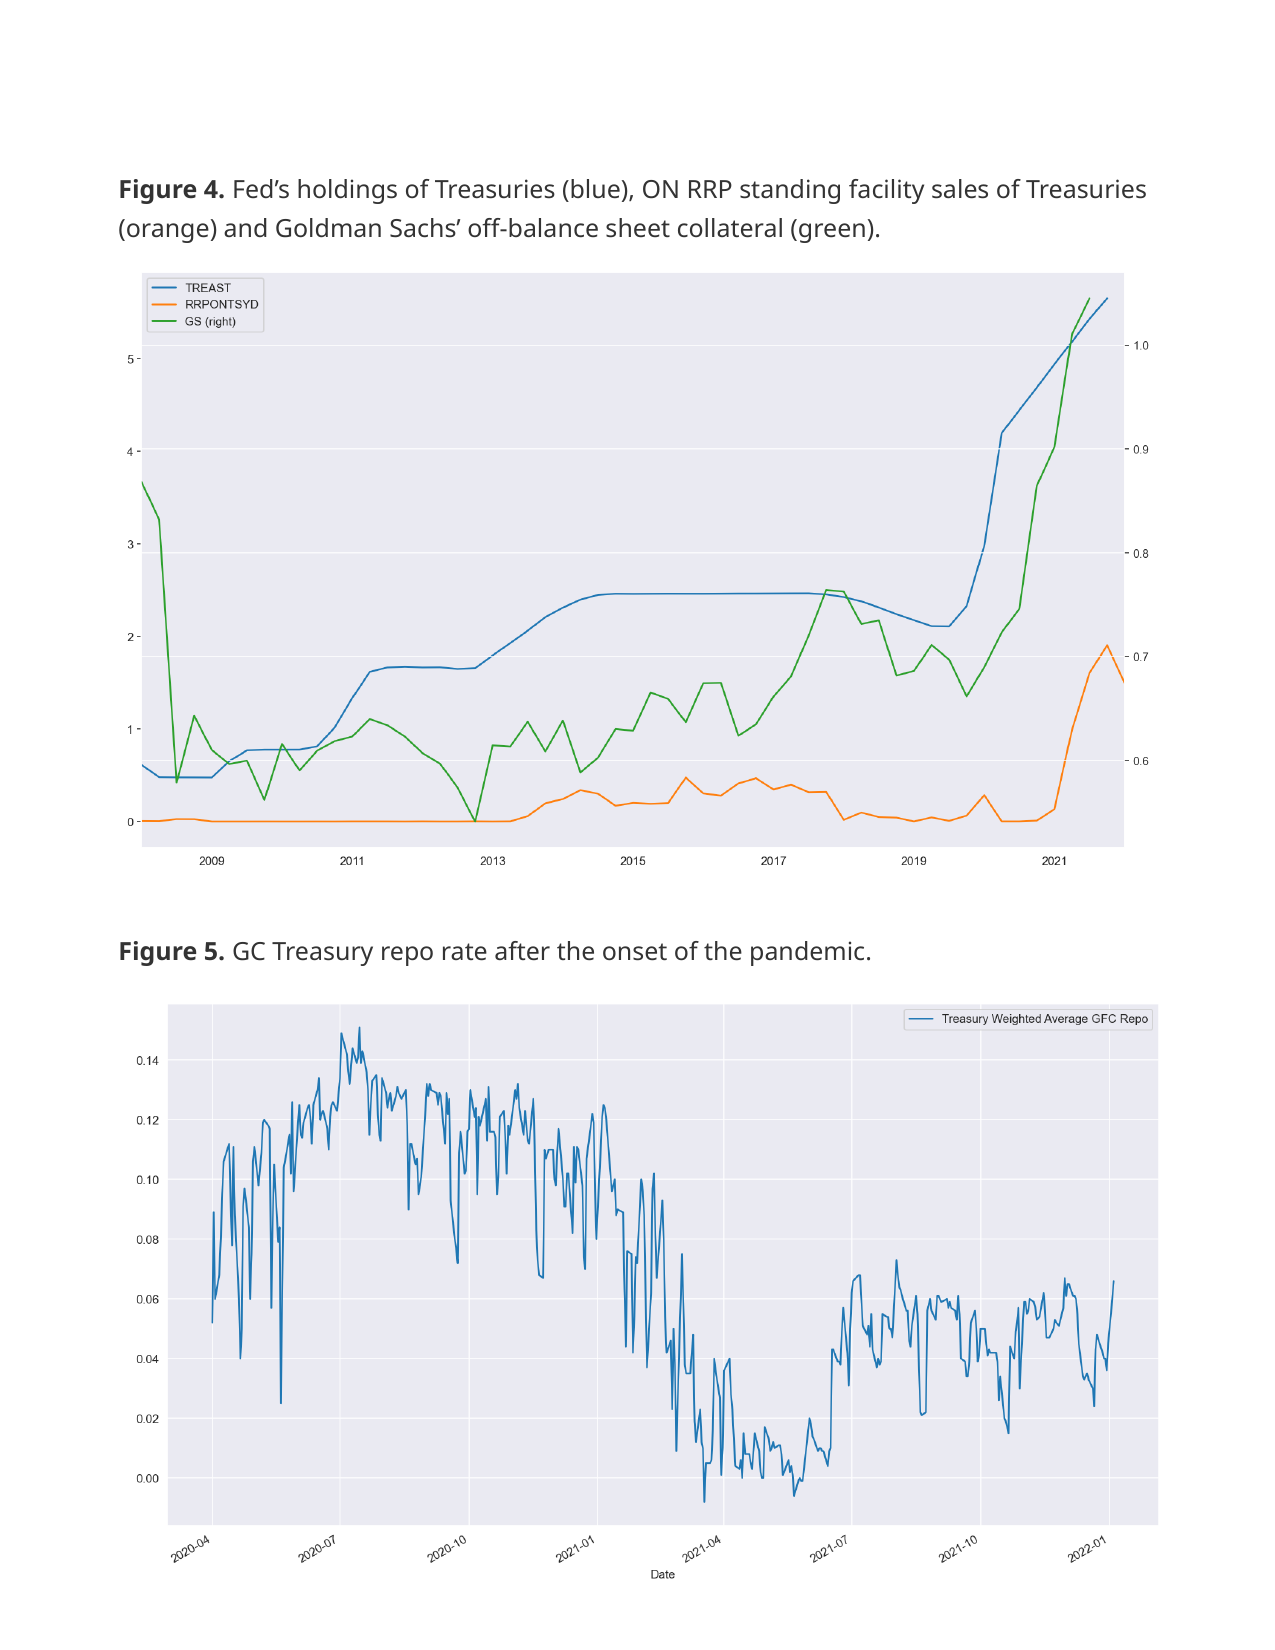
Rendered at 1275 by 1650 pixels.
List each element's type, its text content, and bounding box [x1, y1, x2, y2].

text Figure 4. Fed’s holdings of Treasuries (blue), ON RRP standing facility sales of Treasuries (orange) and Goldman Sachs’ off-balance sheet collateral (green). [118, 172, 1157, 245]
picture [127, 995, 1167, 1589]
picture [118, 264, 1157, 875]
text Figure 5. GC Treasury repo rate after the onset of the pandemic. [118, 933, 1157, 968]
